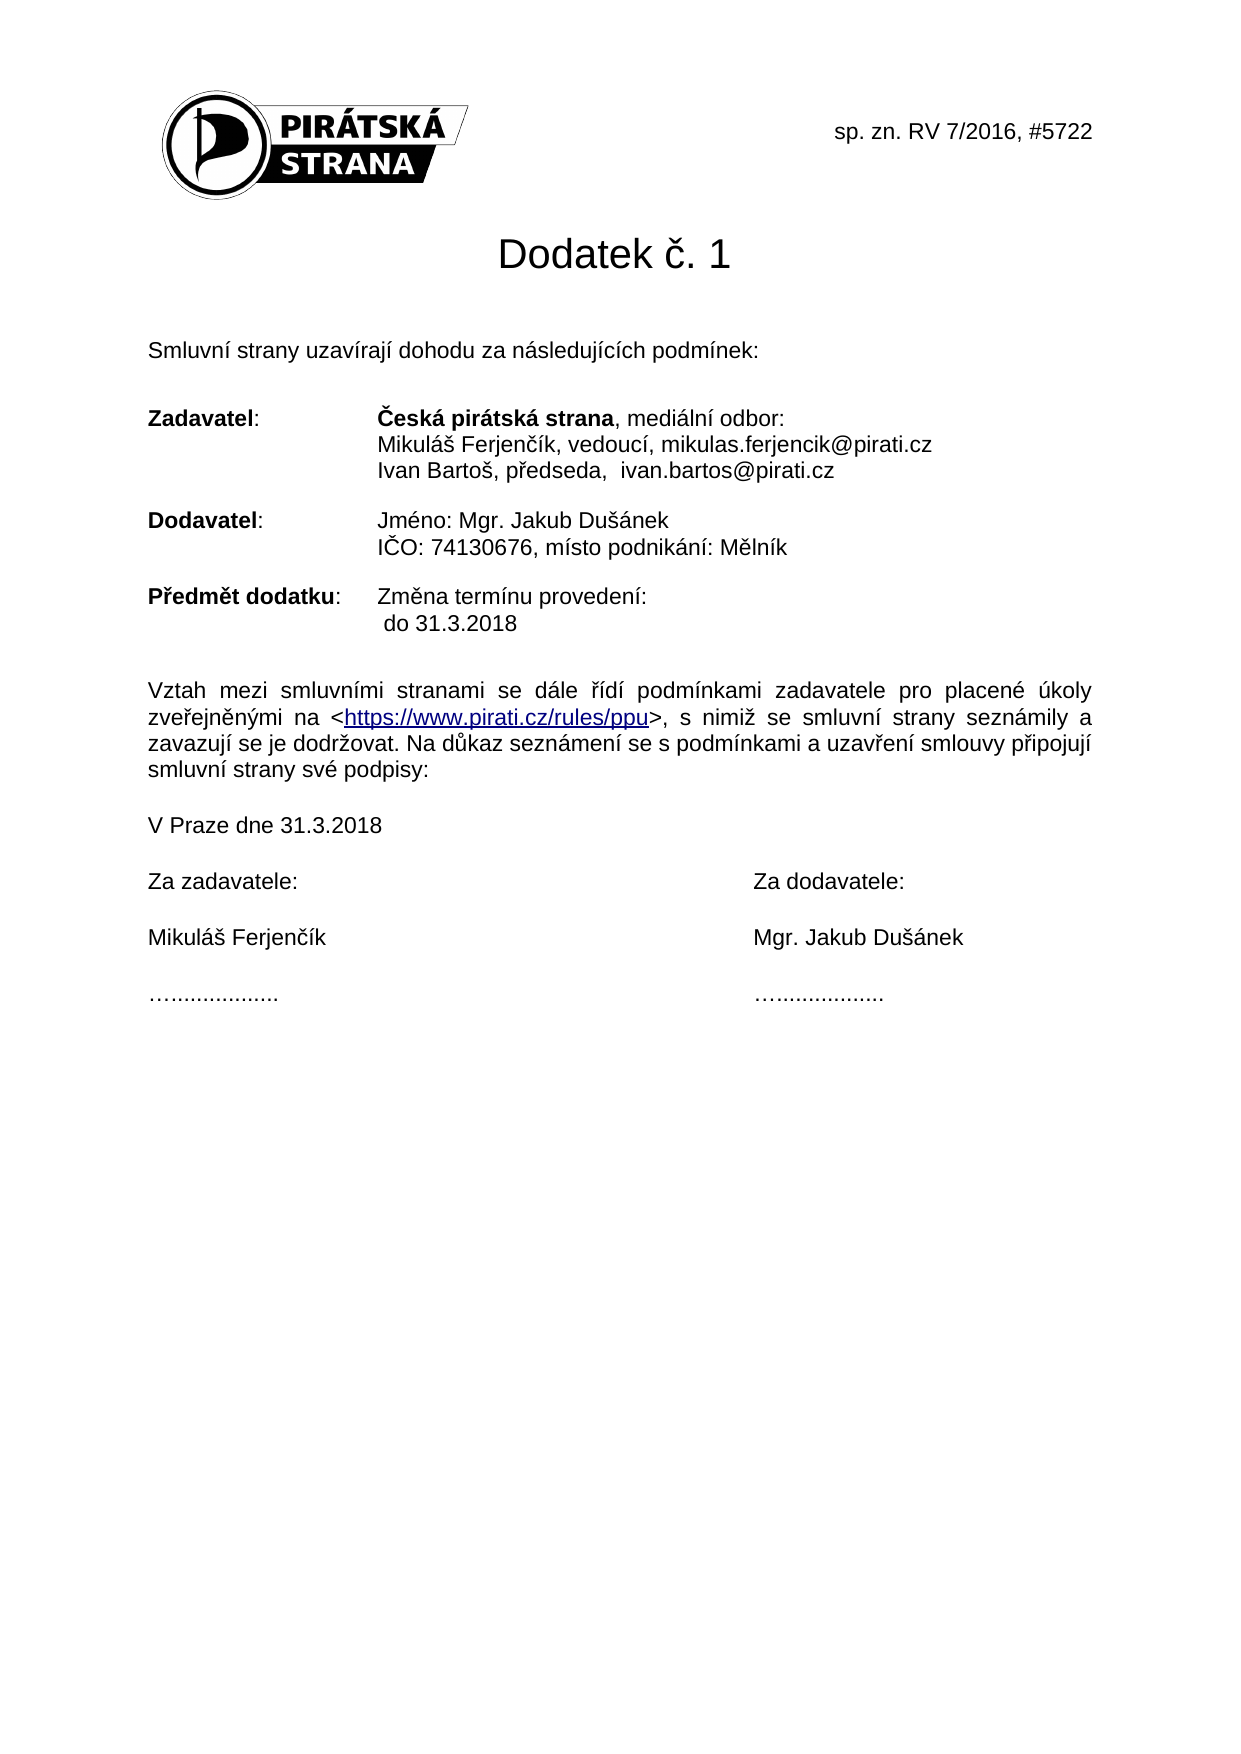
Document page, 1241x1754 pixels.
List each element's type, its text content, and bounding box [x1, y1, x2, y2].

table_cell Změna termínu provedení: do 31.3.2018 [377, 572, 1093, 648]
text sp. zn. RV 7/2016, #5722 [483, 118, 1093, 144]
text Smluvní strany uzavírají dohodu za následujících podmínek: [148, 337, 1093, 363]
table_cell Dodavatel: [148, 495, 377, 572]
table_header Zadavatel: [148, 393, 377, 495]
text …................. …................. [148, 980, 1093, 1006]
subtitle Dodatek č. 1 [148, 230, 1093, 278]
text Za zadavatele: Za dodavatele: [148, 868, 1093, 894]
text V Praze dne 31.3.2018 [148, 812, 1093, 838]
picture [147, 75, 483, 214]
table_cell Jméno: Mgr. Jakub Dušánek IČO: 74130676, místo podnikání: Mělník [377, 495, 1093, 572]
table_header Česká pirátská strana, mediální odbor: Mikuláš Ferjenčík, vedoucí, mikulas.ferjencik@pirati.cz Ivan Bartoš, předseda, ivan.bartos@pirati.cz [377, 393, 1093, 495]
text Vztah mezi smluvními stranami se dále řídí podmínkami zadavatele pro placené úkoly zveřejněnými na <https://www.pirati.cz/rules/ppu>, s nimiž se smluvní strany seznámily a zavazují se je dodržovat. Na důkaz seznámení se s podmínkami a uzavření smlouvy připojují smluvní strany své podpisy: [148, 677, 1093, 783]
table_cell Předmět dodatku: [148, 572, 377, 648]
text Mikuláš Ferjenčík Mgr. Jakub Dušánek [148, 924, 1093, 950]
